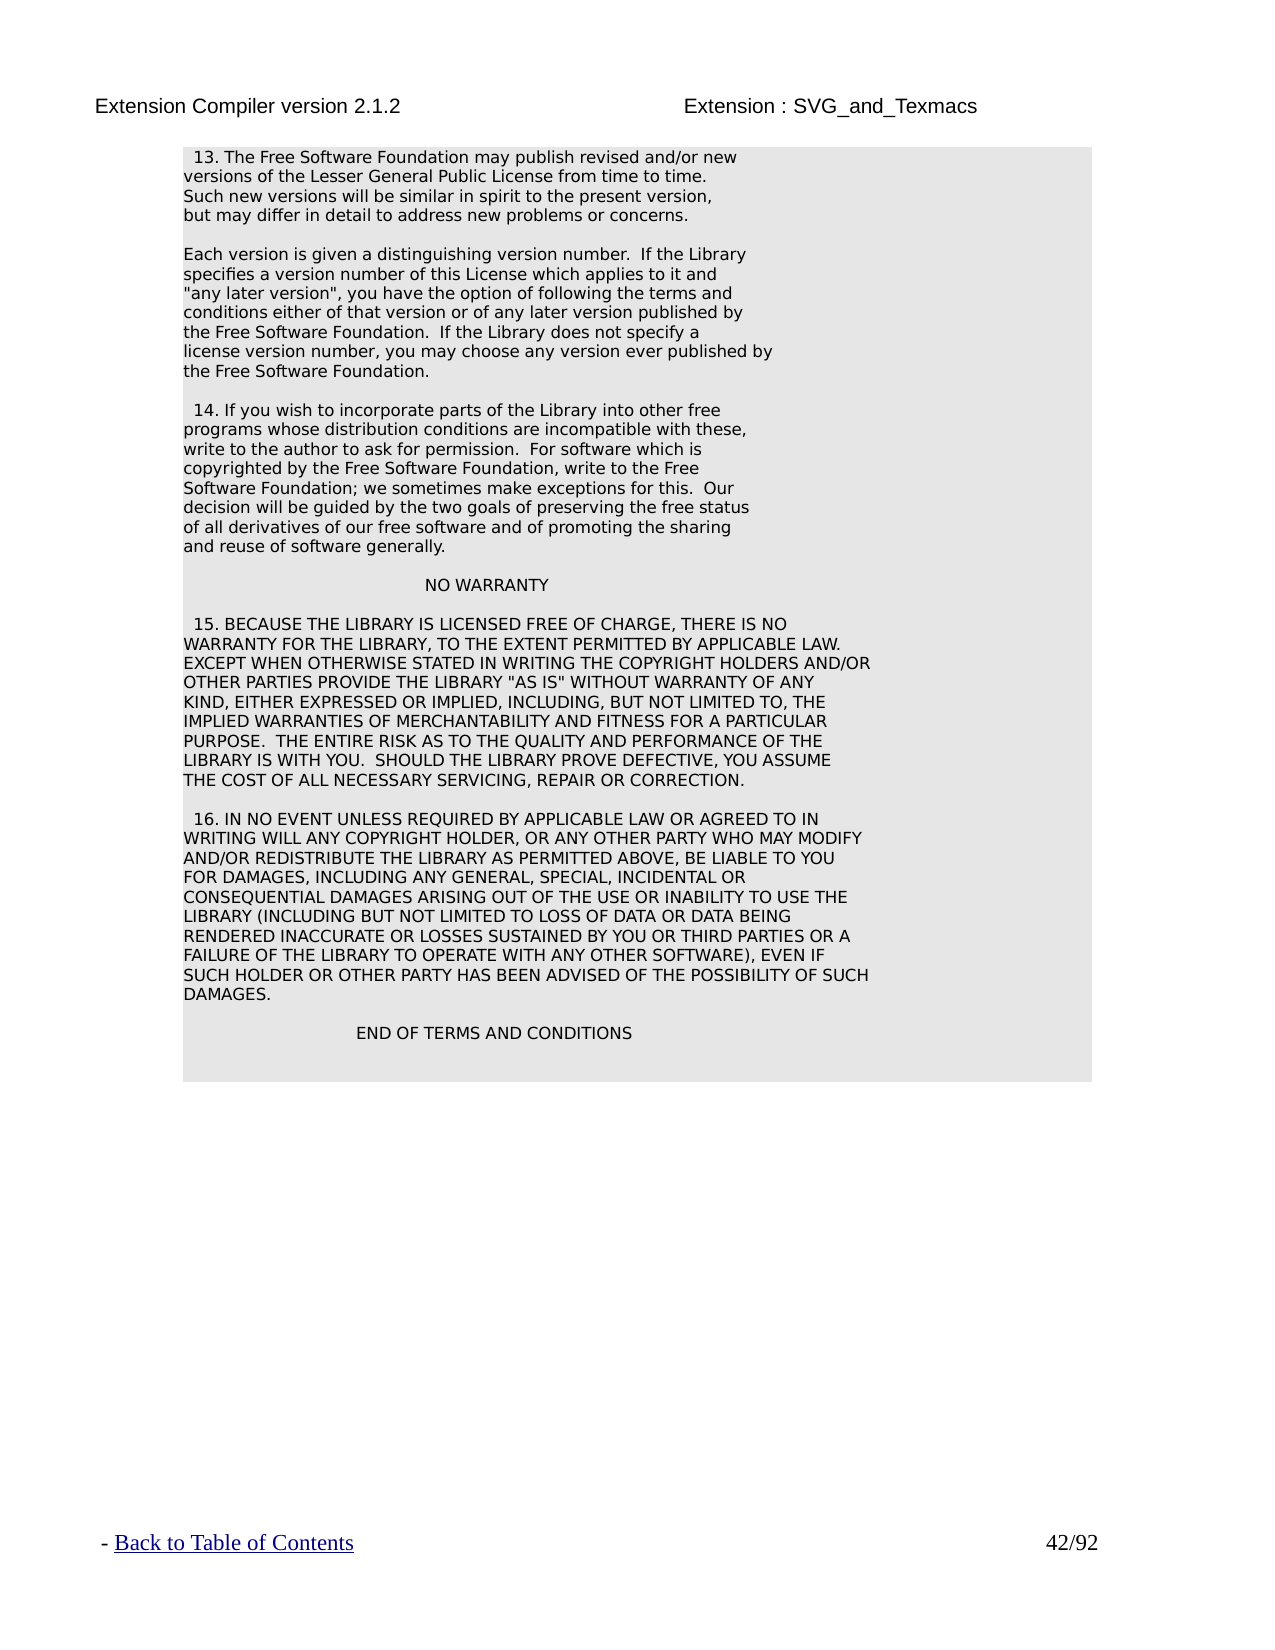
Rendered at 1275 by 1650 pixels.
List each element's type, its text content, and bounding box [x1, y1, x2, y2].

text Software Foundation; we sometimes make exceptions for this. Our [183, 479, 1092, 498]
text 15. BECAUSE THE LIBRARY IS LICENSED FREE OF CHARGE, THERE IS NO [183, 615, 1092, 634]
text specifies a version number of this License which applies to it and [183, 264, 1092, 284]
text END OF TERMS AND CONDITIONS [183, 1024, 1092, 1043]
text the Free Software Foundation. [183, 362, 1092, 381]
text copyrighted by the Free Software Foundation, write to the Free [183, 459, 1092, 479]
text EXCEPT WHEN OTHERWISE STATED IN WRITING THE COPYRIGHT HOLDERS AND/OR [183, 654, 1092, 673]
text 16. IN NO EVENT UNLESS REQUIRED BY APPLICABLE LAW OR AGREED TO IN [183, 810, 1092, 829]
text write to the author to ask for permission. For software which is [183, 440, 1092, 459]
text NO WARRANTY [183, 576, 1092, 596]
text PURPOSE. THE ENTIRE RISK AS TO THE QUALITY AND PERFORMANCE OF THE [183, 732, 1092, 751]
text of all derivatives of our free software and of promoting the sharing [183, 518, 1092, 537]
text THE COST OF ALL NECESSARY SERVICING, REPAIR OR CORRECTION. [183, 771, 1092, 790]
text KIND, EITHER EXPRESSED OR IMPLIED, INCLUDING, BUT NOT LIMITED TO, THE [183, 693, 1092, 712]
text WARRANTY FOR THE LIBRARY, TO THE EXTENT PERMITTED BY APPLICABLE LAW. [183, 634, 1092, 654]
text DAMAGES. [183, 985, 1092, 1004]
text LIBRARY IS WITH YOU. SHOULD THE LIBRARY PROVE DEFECTIVE, YOU ASSUME [183, 751, 1092, 771]
text FOR DAMAGES, INCLUDING ANY GENERAL, SPECIAL, INCIDENTAL OR [183, 868, 1092, 888]
text LIBRARY (INCLUDING BUT NOT LIMITED TO LOSS OF DATA OR DATA BEING [183, 907, 1092, 927]
text CONSEQUENTIAL DAMAGES ARISING OUT OF THE USE OR INABILITY TO USE THE [183, 888, 1092, 907]
text OTHER PARTIES PROVIDE THE LIBRARY "AS IS" WITHOUT WARRANTY OF ANY [183, 673, 1092, 693]
text and reuse of software generally. [183, 537, 1092, 557]
text programs whose distribution conditions are incompatible with these, [183, 420, 1092, 440]
text "any later version", you have the option of following the terms and [183, 284, 1092, 303]
text 13. The Free Software Foundation may publish revised and/or new [183, 147, 1092, 167]
text the Free Software Foundation. If the Library does not specify a [183, 323, 1092, 342]
text WRITING WILL ANY COPYRIGHT HOLDER, OR ANY OTHER PARTY WHO MAY MODIFY [183, 829, 1092, 849]
text SUCH HOLDER OR OTHER PARTY HAS BEEN ADVISED OF THE POSSIBILITY OF SUCH [183, 966, 1092, 985]
text RENDERED INACCURATE OR LOSSES SUSTAINED BY YOU OR THIRD PARTIES OR A [183, 927, 1092, 946]
text IMPLIED WARRANTIES OF MERCHANTABILITY AND FITNESS FOR A PARTICULAR [183, 712, 1092, 732]
text decision will be guided by the two goals of preserving the free status [183, 498, 1092, 518]
text AND/OR REDISTRIBUTE THE LIBRARY AS PERMITTED ABOVE, BE LIABLE TO YOU [183, 849, 1092, 868]
text license version number, you may choose any version ever published by [183, 342, 1092, 362]
text Each version is given a distinguishing version number. If the Library [183, 245, 1092, 264]
text Such new versions will be similar in spirit to the present version, [183, 186, 1092, 206]
text but may differ in detail to address new problems or concerns. [183, 206, 1092, 225]
text versions of the Lesser General Public License from time to time. [183, 167, 1092, 186]
text FAILURE OF THE LIBRARY TO OPERATE WITH ANY OTHER SOFTWARE), EVEN IF [183, 946, 1092, 966]
text conditions either of that version or of any later version published by [183, 303, 1092, 323]
text 14. If you wish to incorporate parts of the Library into other free [183, 401, 1092, 420]
